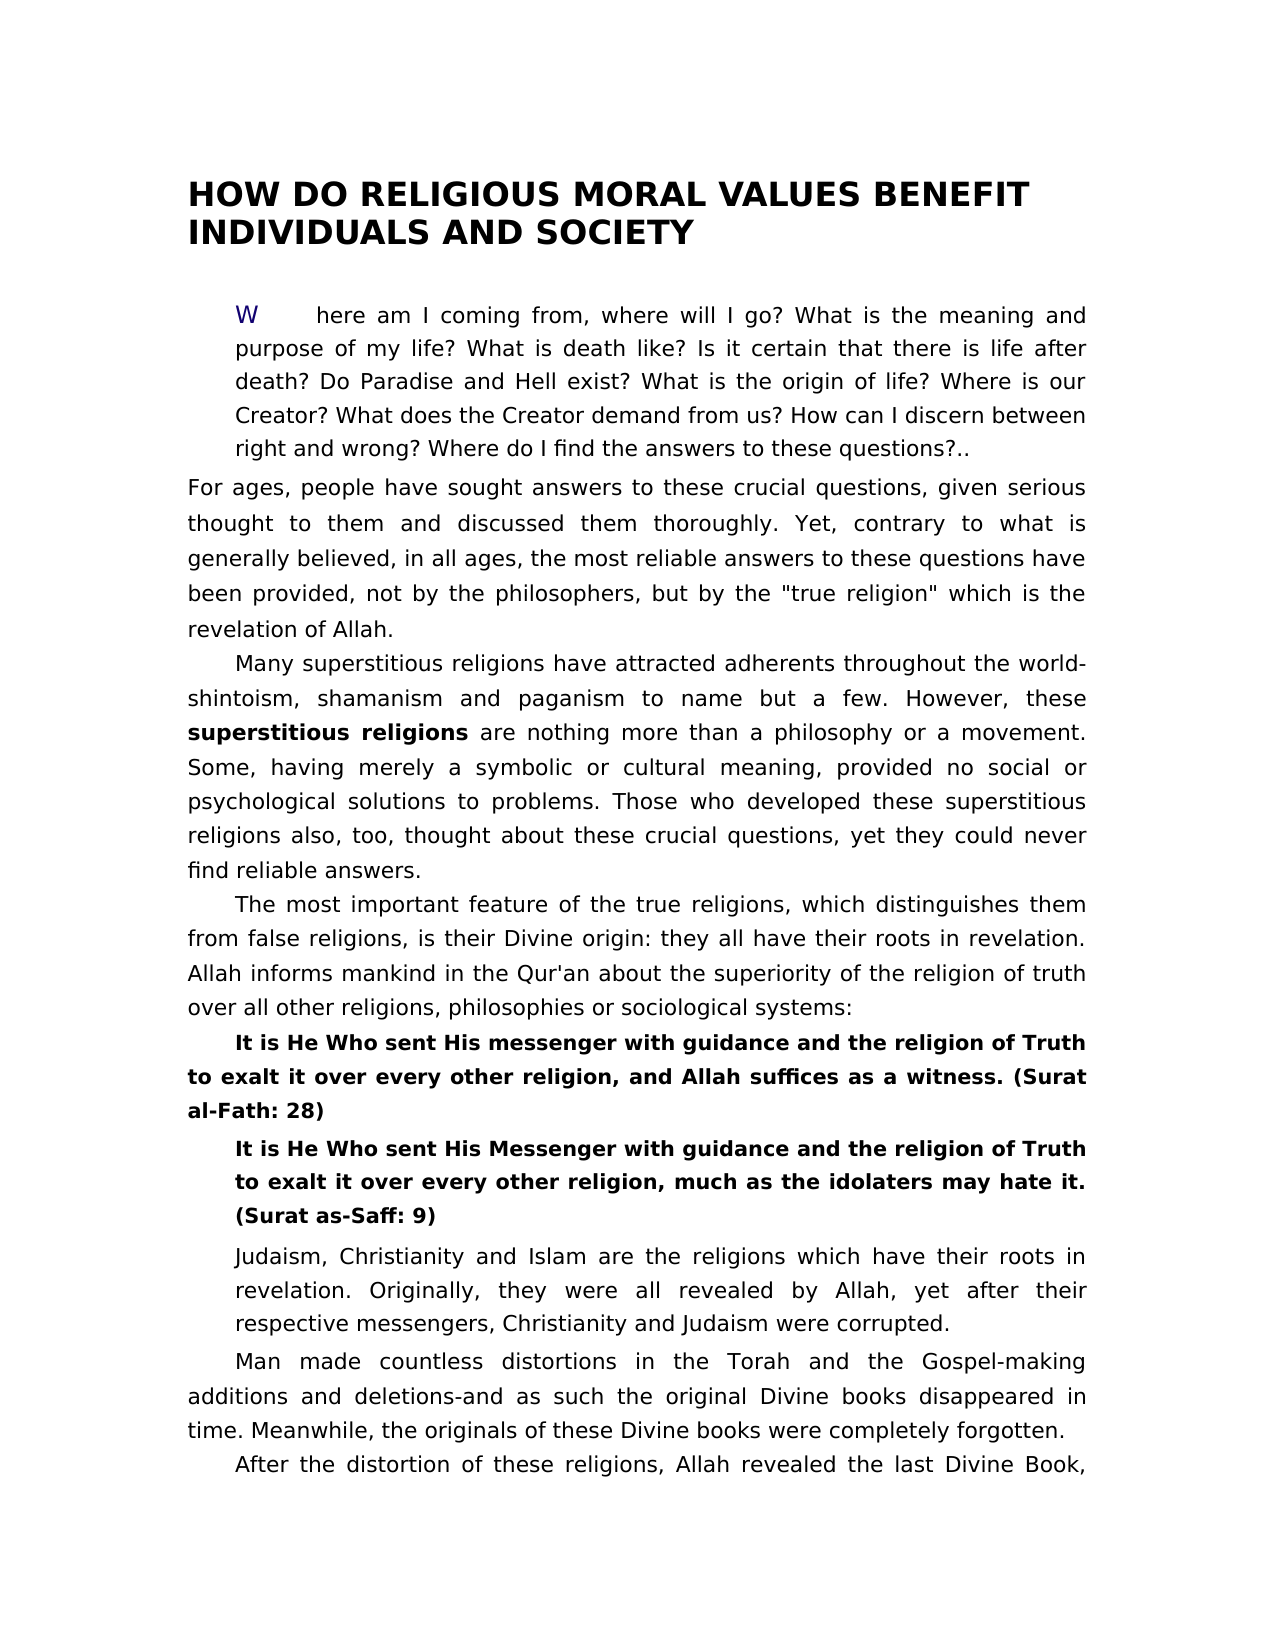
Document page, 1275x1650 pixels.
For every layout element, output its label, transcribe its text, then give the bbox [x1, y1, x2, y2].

subtitle HOW DO RELIGIOUS MORAL VALUES BENEFIT INDIVIDUALS AND SOCIETY [187, 175, 1087, 253]
text Where am I coming from, where will I go? What is the meaning and purpose of my life? What is death like? Is it certain that there is life after death? Do Paradise and Hell exist? What is the origin of life? Where is our Creator? What does the Creator demand from us? How can I discern between right and wrong? Where do I find the answers to these questions?.. [235, 296, 1087, 463]
text The most important feature of the true religions, which distinguishes them from false religions, is their Divine origin: they all have their roots in revelation. Allah informs mankind in the Qur'an about the superiority of the religion of truth over all other religions, philosophies or sociological systems: [187, 885, 1087, 1022]
text Many superstitious religions have attracted adherents throughout the world-shintoism, shamanism and paganism to name but a few. However, these superstitious religions are nothing more than a philosophy or a movement. Some, having merely a symbolic or cultural meaning, provided no social or psychological solutions to problems. Those who developed these superstitious religions also, too, thought about these crucial questions, yet they could never find reliable answers. [187, 644, 1087, 885]
text It is He Who sent His messenger with guidance and the religion of Truth to exalt it over every other religion, and Allah suffices as a witness. (Surat al-Fath: 28) [187, 1022, 1087, 1126]
text It is He Who sent His Messenger with guidance and the religion of Truth to exalt it over every other religion, much as the idolaters may hate it. (Surat as-Saff: 9) [235, 1130, 1087, 1230]
text Man made countless distortions in the Torah and the Gospel-making additions and deletions-and as such the original Divine books disappeared in time. Meanwhile, the originals of these Divine books were completely forgotten. [187, 1342, 1087, 1445]
text After the distortion of these religions, Allah revealed the last Divine Book, [187, 1445, 1087, 1480]
text Judaism, Christianity and Islam are the religions which have their roots in revelation. Originally, they were all revealed by Allah, yet after their respective messengers, Christianity and Judaism were corrupted. [235, 1238, 1087, 1338]
text For ages, people have sought answers to these crucial questions, given serious thought to them and discussed them thoroughly. Yet, contrary to what is generally believed, in all ages, the most reliable answers to these questions have been provided, not by the philosophers, but by the "true religion" which is the revelation of Allah. [187, 467, 1087, 644]
